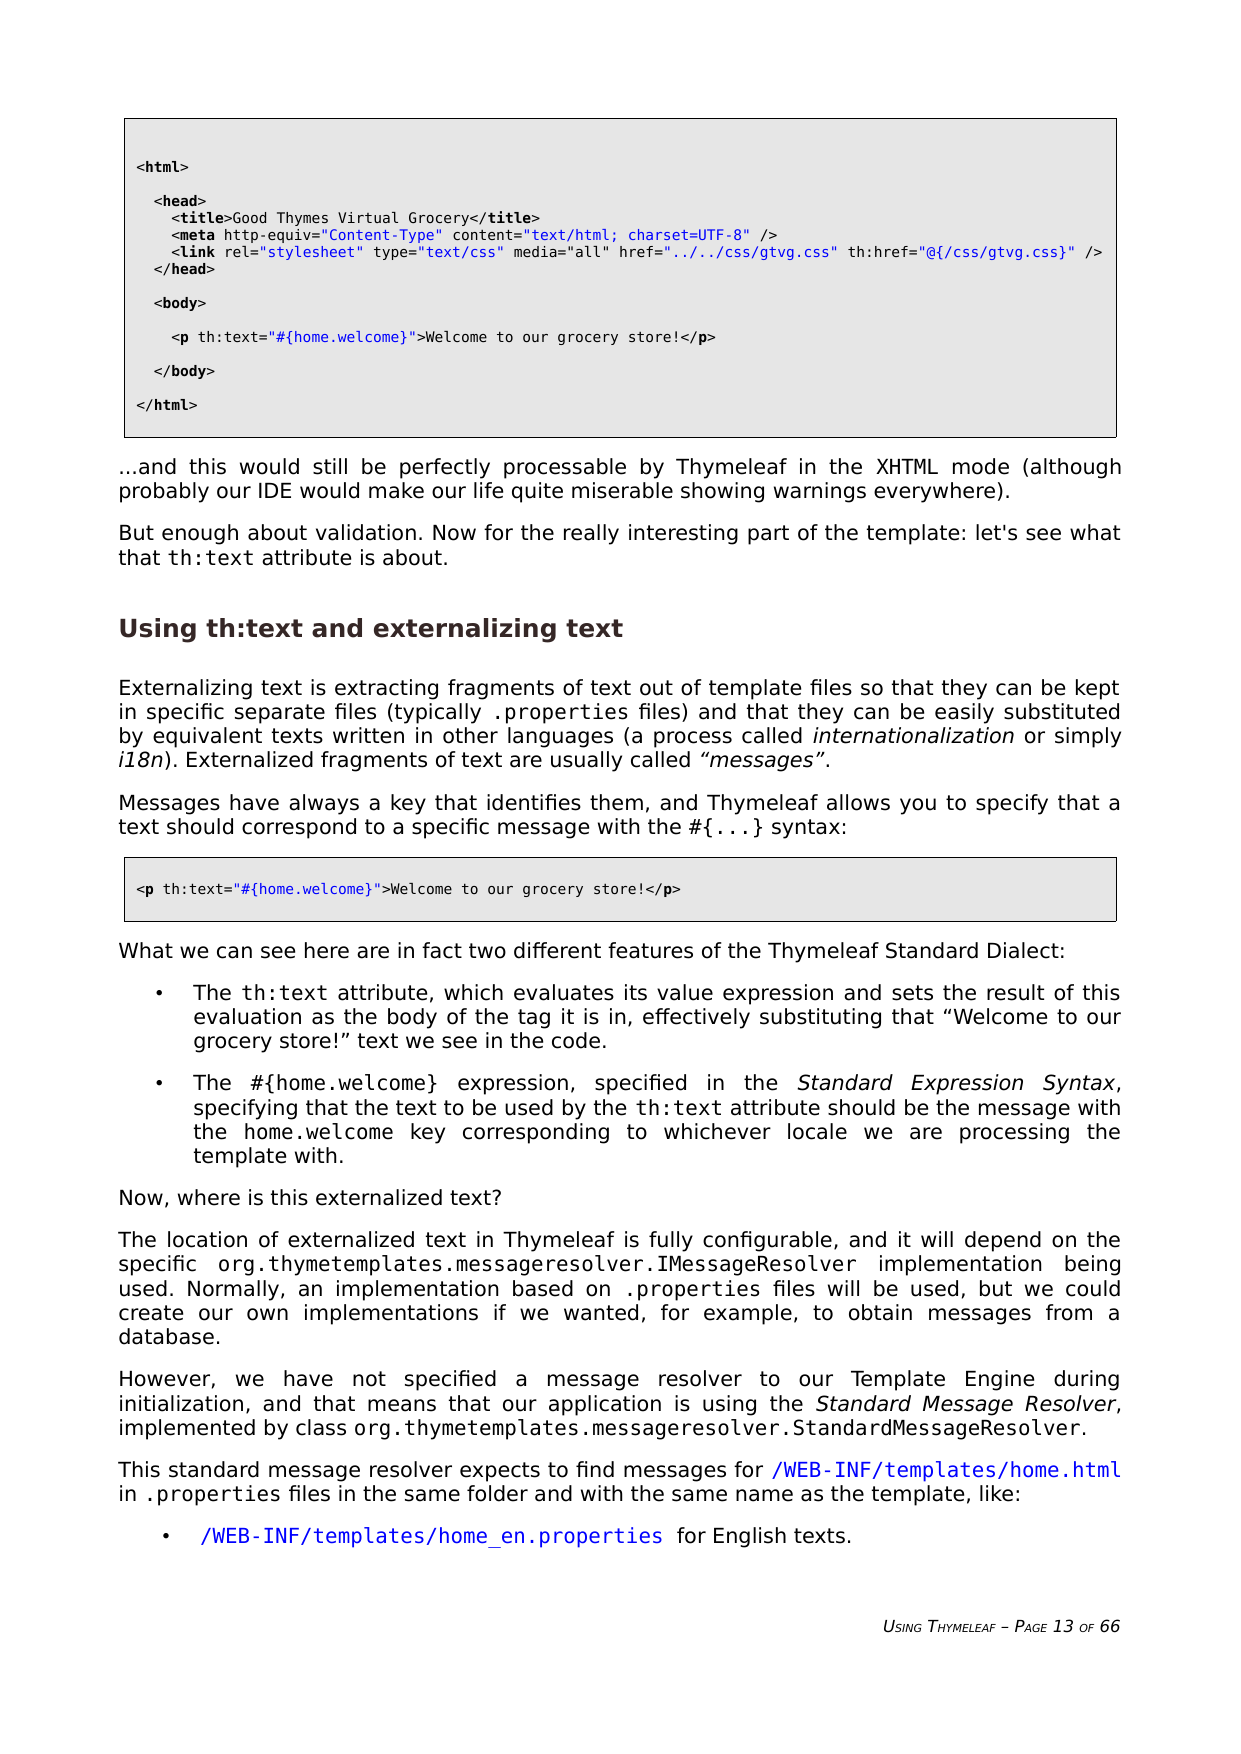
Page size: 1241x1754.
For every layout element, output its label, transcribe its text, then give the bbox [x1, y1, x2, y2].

list The th:text attribute, which evaluates its value expression and sets the result of this evaluation as the body of the tag it is in, effectively substituting that “Welcome to our grocery store!” text we see in the code. [156, 981, 1122, 1054]
text What we can see here are in fact two different features of the Thymeleaf Standard Dialect: [118, 939, 1122, 963]
text Now, where is this externalized text? [118, 1186, 1122, 1211]
text <p th:text="#{home.welcome}">Welcome to our grocery store!</p> [125, 858, 1116, 921]
text This standard message resolver expects to find messages for /WEB-INF/templates/home.html in .properties files in the same folder and with the same name as the template, like: [118, 1458, 1122, 1506]
list The #{home.welcome} expression, specified in the Standard Expression Syntax, specifying that the text to be used by the th:text attribute should be the message with the home.welcome key corresponding to whichever locale we are processing the template with. [156, 1071, 1122, 1168]
text <html> <head> <title>Good Thymes Virtual Grocery</title> <meta http-equiv="Content-Type" content="text/html; charset=UTF-8" /> <link rel="stylesheet" type="text/css" media="all" href="../../css/gtvg.css" th:href="@{/css/gtvg.css}" /> </head> <body> <p th:text="#{home.welcome}">Welcome to our grocery store!</p> </body> </html> [125, 119, 1116, 437]
list /WEB-INF/templates/home_en.properties for English texts. [162, 1524, 1122, 1548]
text ...and this would still be perfectly processable by Thymeleaf in the XHTML mode (although probably our IDE would make our life quite miserable showing warnings everywhere). [118, 455, 1122, 503]
text However, we have not specified a message resolver to our Template Engine during initialization, and that means that our application is using the Standard Message Resolver, implemented by class org.thymetemplates.messageresolver.StandardMessageResolver. [118, 1367, 1122, 1440]
text Messages have always a key that identifies them, and Thymeleaf allows you to specify that a text should correspond to a specific message with the #{...} syntax: [118, 791, 1122, 839]
text Externalizing text is extracting fragments of text out of template files so that they can be kept in specific separate files (typically .properties files) and that they can be easily substituted by equivalent texts written in other languages (a process called internationalization or simply i18n). Externalized fragments of text are usually called “messages”. [118, 676, 1122, 773]
subtitle Using th:text and externalizing text [118, 614, 1122, 643]
text But enough about validation. Now for the really interesting part of the template: let's see what that th:text attribute is about. [118, 521, 1122, 570]
text The location of externalized text in Thymeleaf is fully configurable, and it will depend on the specific org.thymetemplates.messageresolver.IMessageResolver implementation being used. Normally, an implementation based on .properties files will be used, but we could create our own implementations if we wanted, for example, to obtain messages from a database. [118, 1228, 1122, 1349]
